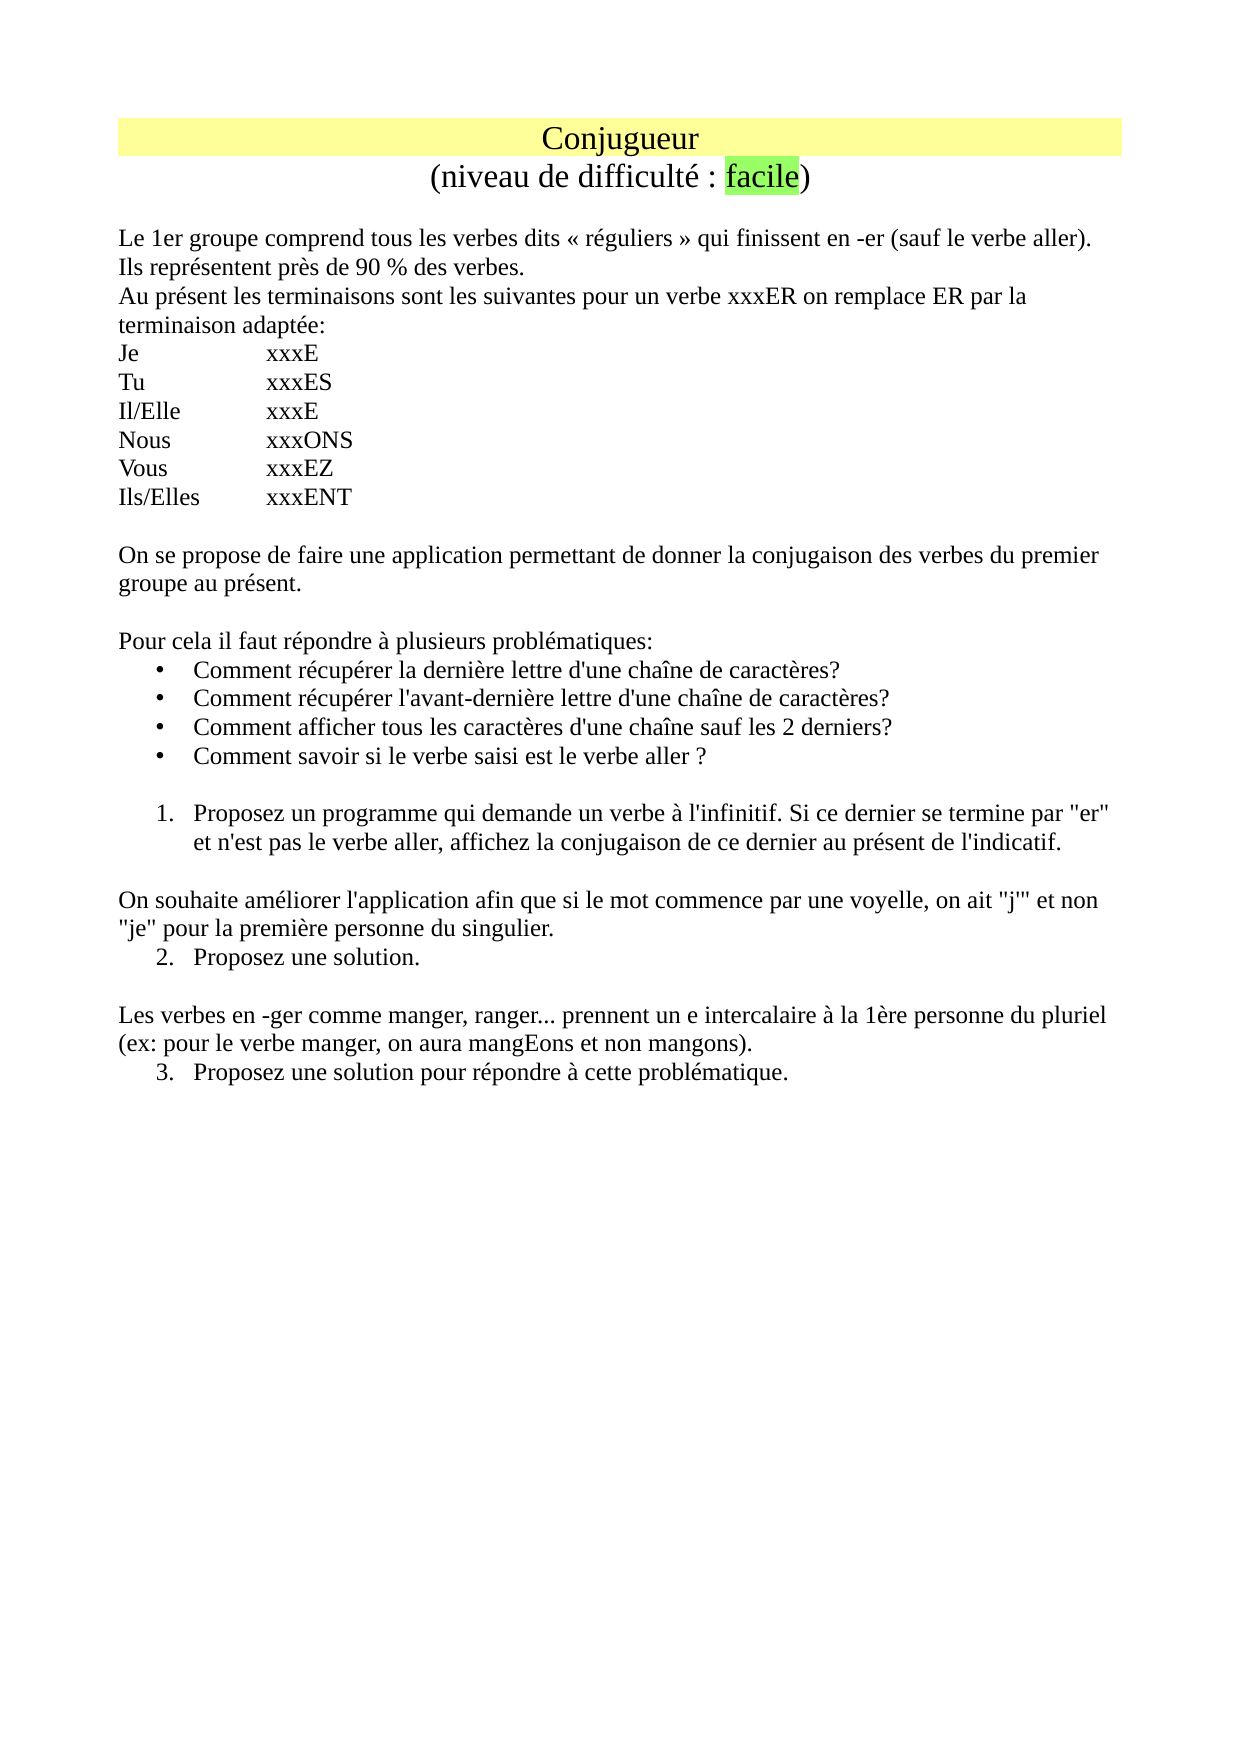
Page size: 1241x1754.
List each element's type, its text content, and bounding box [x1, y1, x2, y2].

text Le 1er groupe comprend tous les verbes dits « réguliers » qui finissent en -er (sauf le verbe aller). Ils représentent près de 90 % des verbes. [118, 223, 1122, 281]
list Proposez une solution pour répondre à cette problématique. [156, 1057, 1122, 1086]
text Il/Elle xxxE [118, 396, 1122, 425]
text Les verbes en -ger comme manger, ranger... prennent un e intercalaire à la 1ère personne du pluriel (ex: pour le verbe manger, on aura mangEons et non mangons). [118, 1000, 1122, 1057]
list Comment afficher tous les caractères d'une chaîne sauf les 2 derniers? [156, 712, 1122, 741]
text (niveau de difficulté : facile) [118, 156, 1122, 195]
list Comment récupérer l'avant-dernière lettre d'une chaîne de caractères? [156, 683, 1122, 712]
text On souhaite améliorer l'application afin que si le mot commence par une voyelle, on ait "j'" et non "je" pour la première personne du singulier. [118, 885, 1122, 942]
text Au présent les terminaisons sont les suivantes pour un verbe xxxER on remplace ER par la terminaison adaptée: [118, 281, 1122, 338]
text Je xxxE [118, 338, 1122, 367]
list Comment récupérer la dernière lettre d'une chaîne de caractères? [156, 655, 1122, 683]
text Tu xxxES [118, 367, 1122, 396]
text On se propose de faire une application permettant de donner la conjugaison des verbes du premier groupe au présent. [118, 540, 1122, 597]
list Proposez une solution. [156, 942, 1122, 971]
list Proposez un programme qui demande un verbe à l'infinitif. Si ce dernier se termine par "er" et n'est pas le verbe aller, affichez la conjugaison de ce dernier au présent de l'indicatif. [156, 798, 1122, 856]
list Comment savoir si le verbe saisi est le verbe aller ? [156, 741, 1122, 770]
text Pour cela il faut répondre à plusieurs problématiques: [118, 626, 1122, 655]
text Conjugueur [118, 118, 1122, 156]
text Vous xxxEZ [118, 453, 1122, 482]
text Nous xxxONS [118, 425, 1122, 453]
text Ils/Elles xxxENT [118, 482, 1122, 511]
